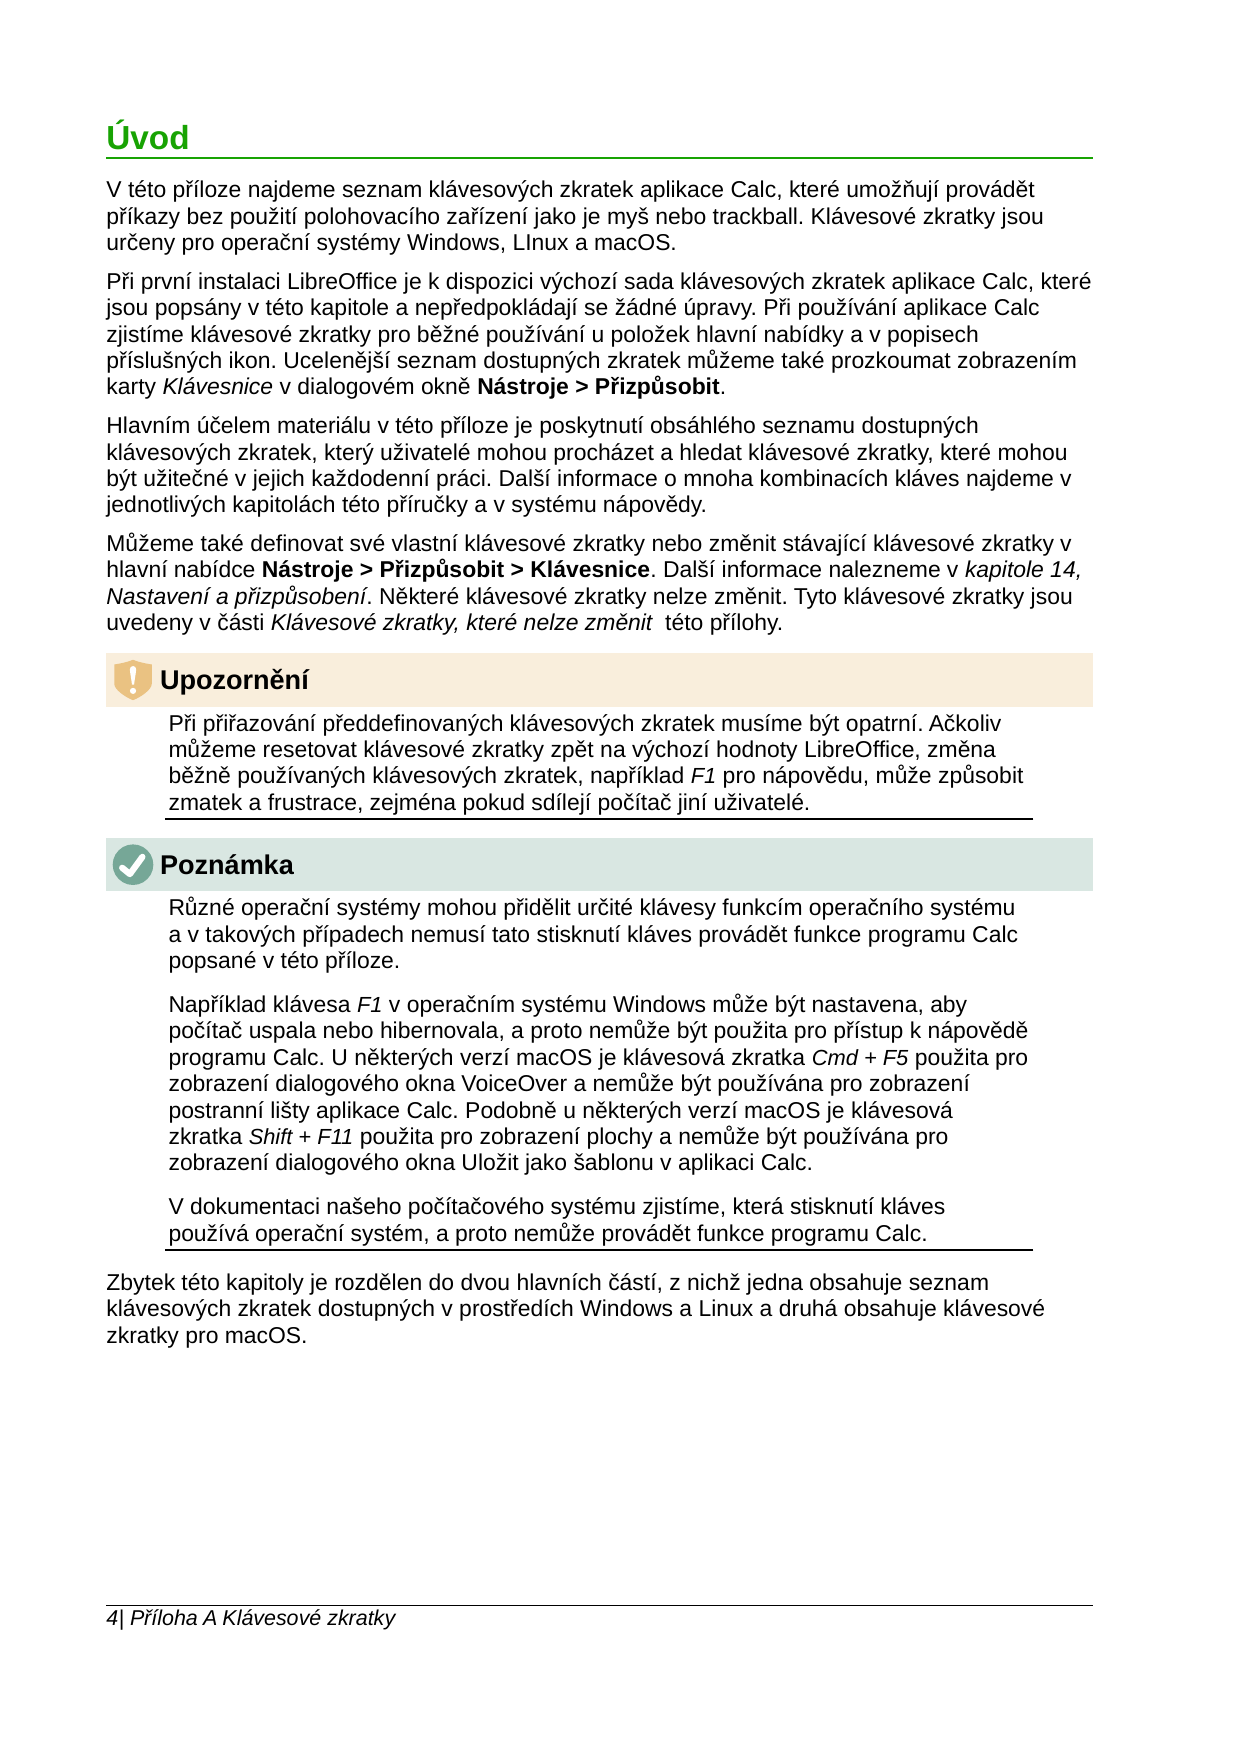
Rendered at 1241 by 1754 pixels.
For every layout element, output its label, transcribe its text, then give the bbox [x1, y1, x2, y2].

text Například klávesa F1 v operačním systému Windows může být nastavena, aby počítač uspala nebo hibernovala, a proto nemůže být použita pro přístup k nápovědě programu Calc. U některých verzí macOS je klávesová zkratka Cmd + F5 použita pro zobrazení dialogového okna VoiceOver a nemůže být používána pro zobrazení postranní lišty aplikace Calc. Podobně u některých verzí macOS je klávesová zkratka Shift + F11 použita pro zobrazení plochy a nemůže být používána pro zobrazení dialogového okna Uložit jako šablonu v aplikaci Calc. [165, 988, 1033, 1176]
text V této příloze najdeme seznam klávesových zkratek aplikace Calc, které umožňují provádět příkazy bez použití polohovacího zařízení jako je myš nebo trackball. Klávesové zkratky jsou určeny pro operační systémy Windows, LInux a macOS. [106, 176, 1093, 255]
text Můžeme také definovat své vlastní klávesové zkratky nebo změnit stávající klávesové zkratky v hlavní nabídce Nástroje > Přizpůsobit > Klávesnice. Další informace nalezneme v kapitole 14, Nastavení a přizpůsobení. Některé klávesové zkratky nelze změnit. Tyto klávesové zkratky jsou uvedeny v části Klávesové zkratky, které nelze změnit této přílohy. [106, 530, 1093, 636]
text Hlavním účelem materiálu v této příloze je poskytnutí obsáhlého seznamu dostupných klávesových zkratek, který uživatelé mohou procházet a hledat klávesové zkratky, které mohou být užitečné v jejich každodenní práci. Další informace o mnoha kombinacích kláves najdeme v jednotlivých kapitolách této příručky a v systému nápovědy. [106, 412, 1093, 518]
text Při přiřazování předdefinovaných klávesových zkratek musíme být opatrní. Ačkoliv můžeme resetovat klávesové zkratky zpět na výchozí hodnoty LibreOffice, změna běžně používaných klávesových zkratek, například F1 pro nápovědu, může způsobit zmatek a frustrace, zejména pokud sdílejí počítač jiní uživatelé. [165, 707, 1033, 818]
subtitle Úvod [106, 118, 1093, 157]
subtitle Poznámka [106, 838, 1093, 891]
text Různé operační systémy mohou přidělit určité klávesy funkcím operačního systému a v takových případech nemusí tato stisknutí kláves provádět funkce programu Calc popsané v této příloze. [165, 891, 1033, 973]
text Při první instalaci LibreOffice je k dispozici výchozí sada klávesových zkratek aplikace Calc, které jsou popsány v této kapitole a nepředpokládají se žádné úpravy. Při používání aplikace Calc zjistíme klávesové zkratky pro běžné používání u položek hlavní nabídky a v popisech příslušných ikon. Ucelenější seznam dostupných zkratek můžeme také prozkoumat zobrazením karty Klávesnice v dialogovém okně Nástroje > Přizpůsobit. [106, 268, 1093, 400]
text V dokumentaci našeho počítačového systému zjistíme, která stisknutí kláves používá operační systém, a proto nemůže provádět funkce programu Calc. [165, 1190, 1033, 1249]
subtitle Upozornění [106, 653, 1093, 707]
text Zbytek této kapitoly je rozdělen do dvou hlavních částí, z nichž jedna obsahuje seznam klávesových zkratek dostupných v prostředích Windows a Linux a druhá obsahuje klávesové zkratky pro macOS. [106, 1269, 1093, 1348]
